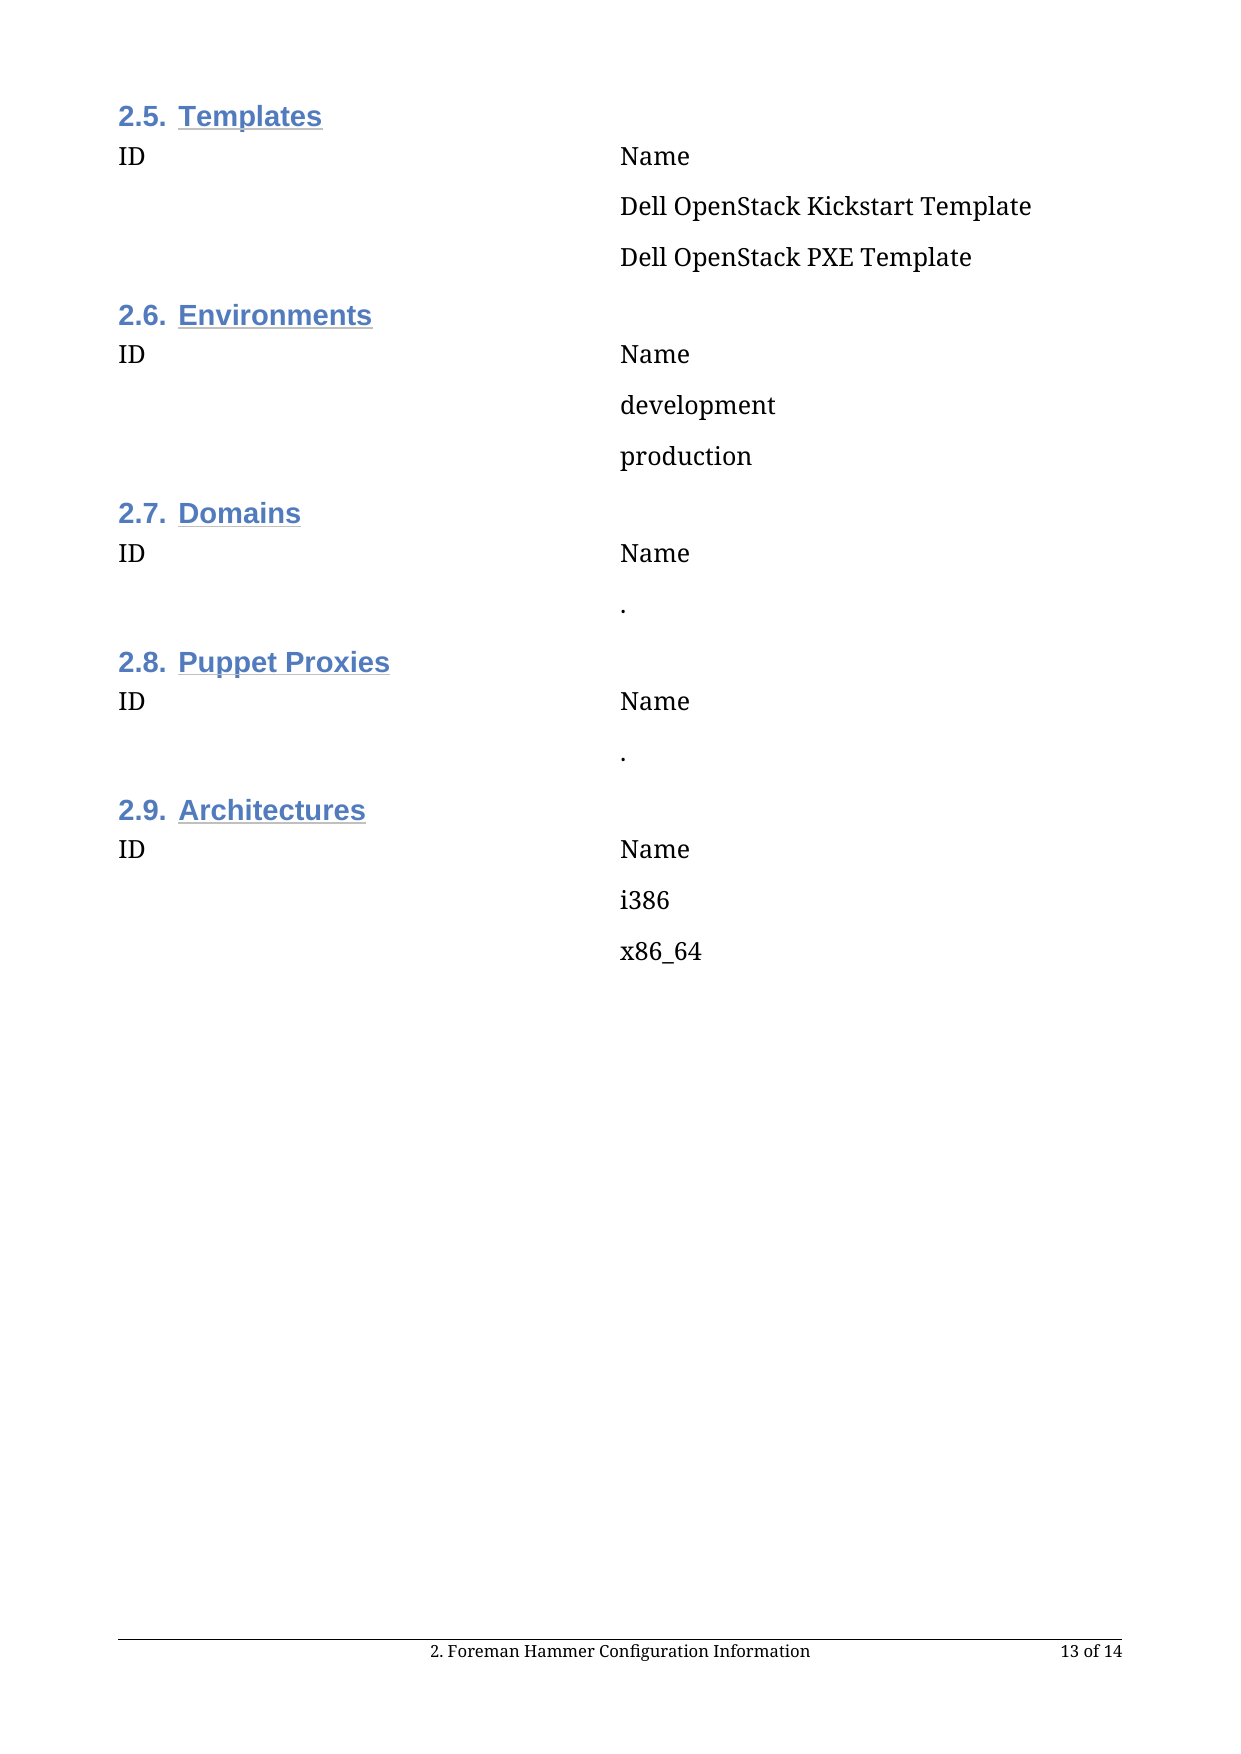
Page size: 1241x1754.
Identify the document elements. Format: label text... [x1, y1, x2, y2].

subtitle Puppet Proxies [118, 644, 1122, 678]
table_cell [118, 732, 620, 782]
table_header Name [620, 681, 1122, 732]
table_header ID [118, 681, 620, 732]
table_cell [118, 385, 620, 435]
table_header Name [620, 829, 1122, 880]
table_cell i386 [620, 880, 1122, 930]
table_cell [118, 435, 620, 486]
subtitle Templates [118, 99, 1122, 133]
subtitle Environments [118, 298, 1122, 331]
table_cell production [620, 435, 1122, 486]
table_cell [118, 237, 620, 287]
table_header ID [118, 334, 620, 385]
table_header Name [620, 533, 1122, 583]
table_header ID [118, 829, 620, 880]
table_cell x86_64 [620, 930, 1122, 981]
table_header ID [118, 533, 620, 583]
table_cell development [620, 385, 1122, 435]
table_cell . [620, 732, 1122, 782]
table_cell Dell OpenStack PXE Template [620, 237, 1122, 287]
table_cell [118, 880, 620, 930]
table_header Name [620, 334, 1122, 385]
table_cell . [620, 584, 1122, 634]
subtitle Architectures [118, 793, 1122, 826]
table_cell [118, 186, 620, 237]
table_header ID [118, 136, 620, 186]
table_cell Dell OpenStack Kickstart Template [620, 186, 1122, 237]
table_header Name [620, 136, 1122, 186]
table_cell [118, 930, 620, 981]
subtitle Domains [118, 496, 1122, 530]
table_cell [118, 584, 620, 634]
